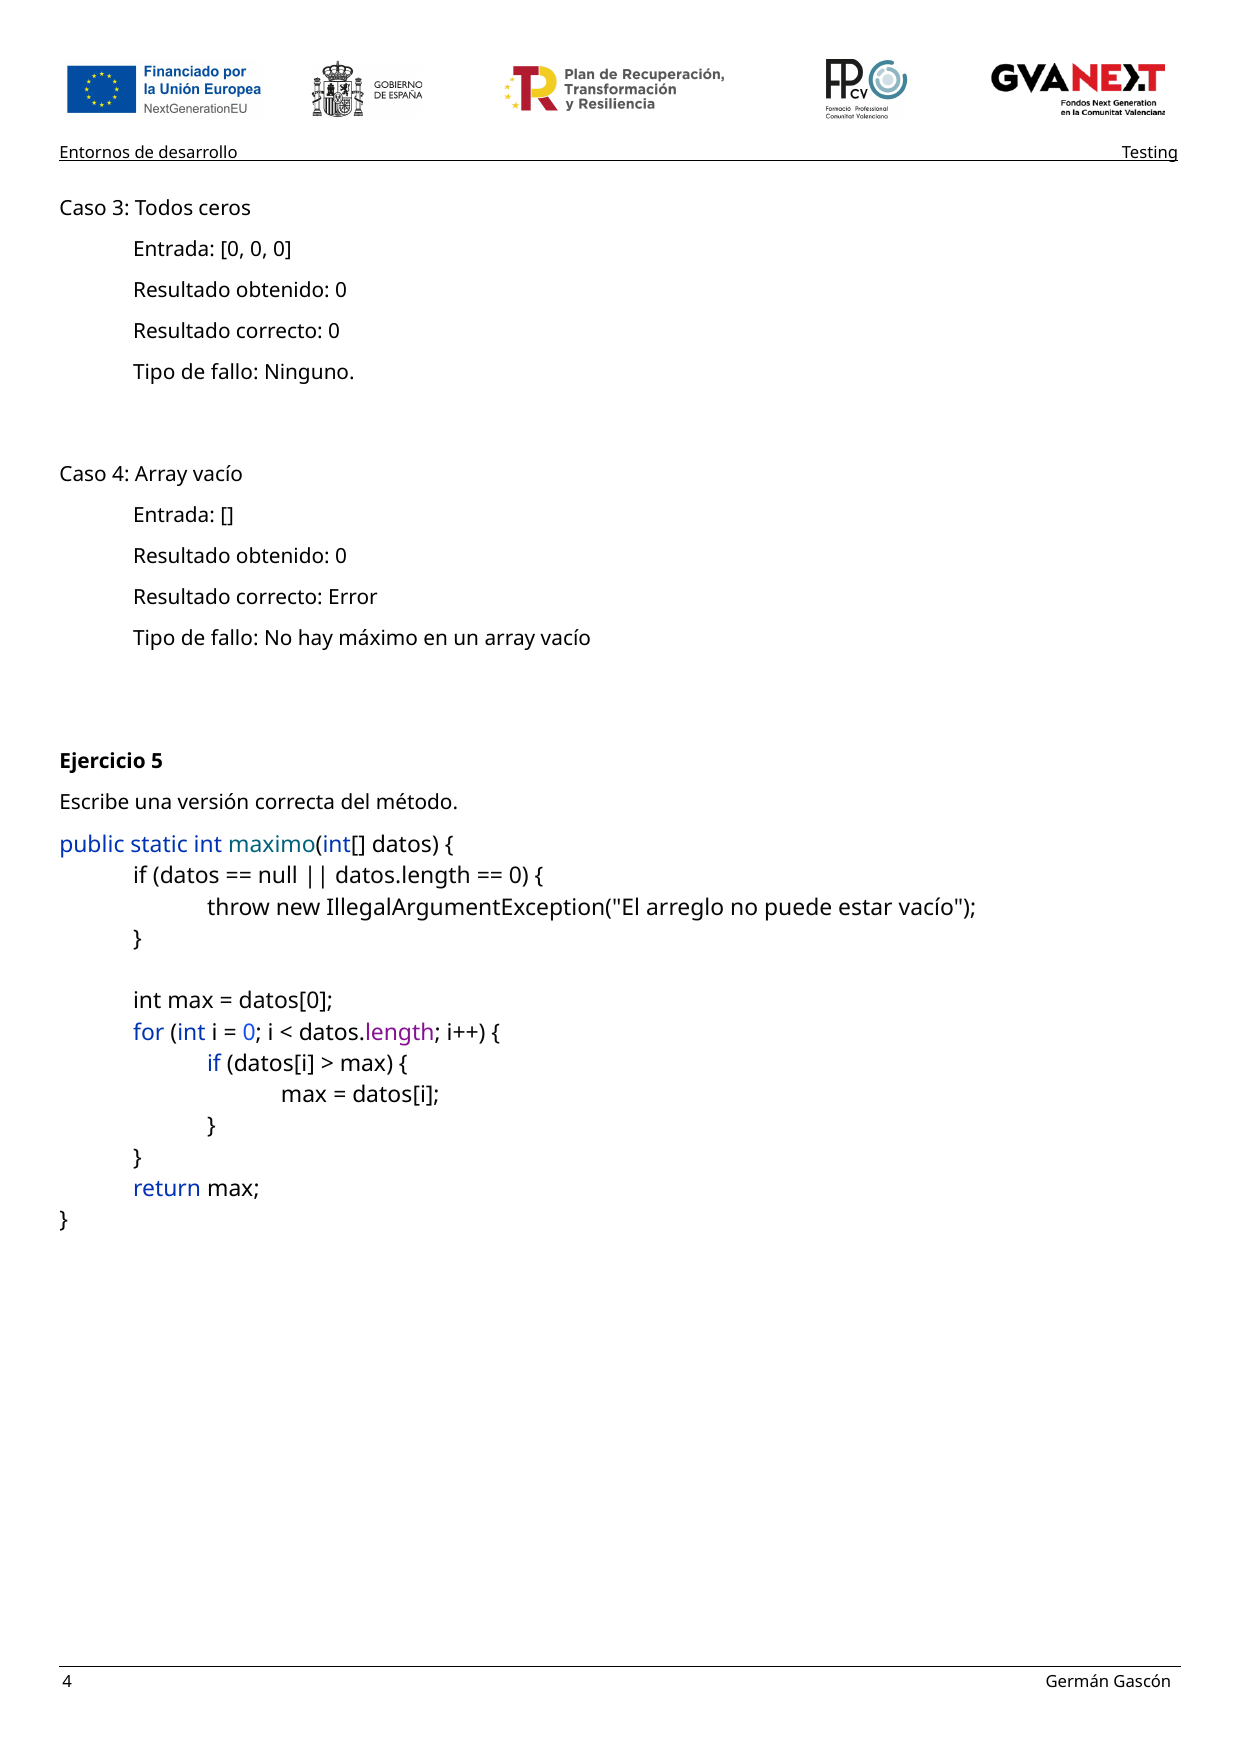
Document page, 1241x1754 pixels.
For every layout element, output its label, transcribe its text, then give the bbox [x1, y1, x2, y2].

list Resultado obtenido: 0 [103, 541, 1181, 570]
text Caso 3: Todos ceros [59, 193, 1181, 222]
subtitle Caso 4: Array vacío [59, 459, 1181, 488]
picture [825, 59, 909, 119]
text Ejercicio 5 [59, 746, 1181, 774]
picture [310, 59, 423, 118]
list Resultado correcto: 0 [103, 316, 1181, 344]
text public static int maximo(int[] datos) { if (datos == null || datos.length == 0) { [59, 828, 1181, 891]
list Resultado obtenido: 0 [103, 275, 1181, 303]
list Entrada: [0, 0, 0] [103, 234, 1181, 262]
list Entrada: [] [103, 501, 1181, 529]
text int max = datos[0]; for (int i = 0; i < datos.length; i++) { if (datos[i] > max) { max = datos[i]; } } return max; } [59, 984, 1181, 1234]
text } [59, 922, 1181, 953]
list Tipo de fallo: Ninguno. [103, 357, 1181, 385]
picture [62, 59, 264, 119]
list Resultado correcto: Error [103, 582, 1181, 611]
list Tipo de fallo: No hay máximo en un array vacío [103, 623, 1181, 652]
text throw new IllegalArgumentException("El arreglo no puede estar vacío"); [59, 891, 1181, 922]
picture [991, 63, 1165, 115]
picture [504, 66, 724, 111]
text Escribe una versión correcta del método. [59, 787, 1181, 816]
